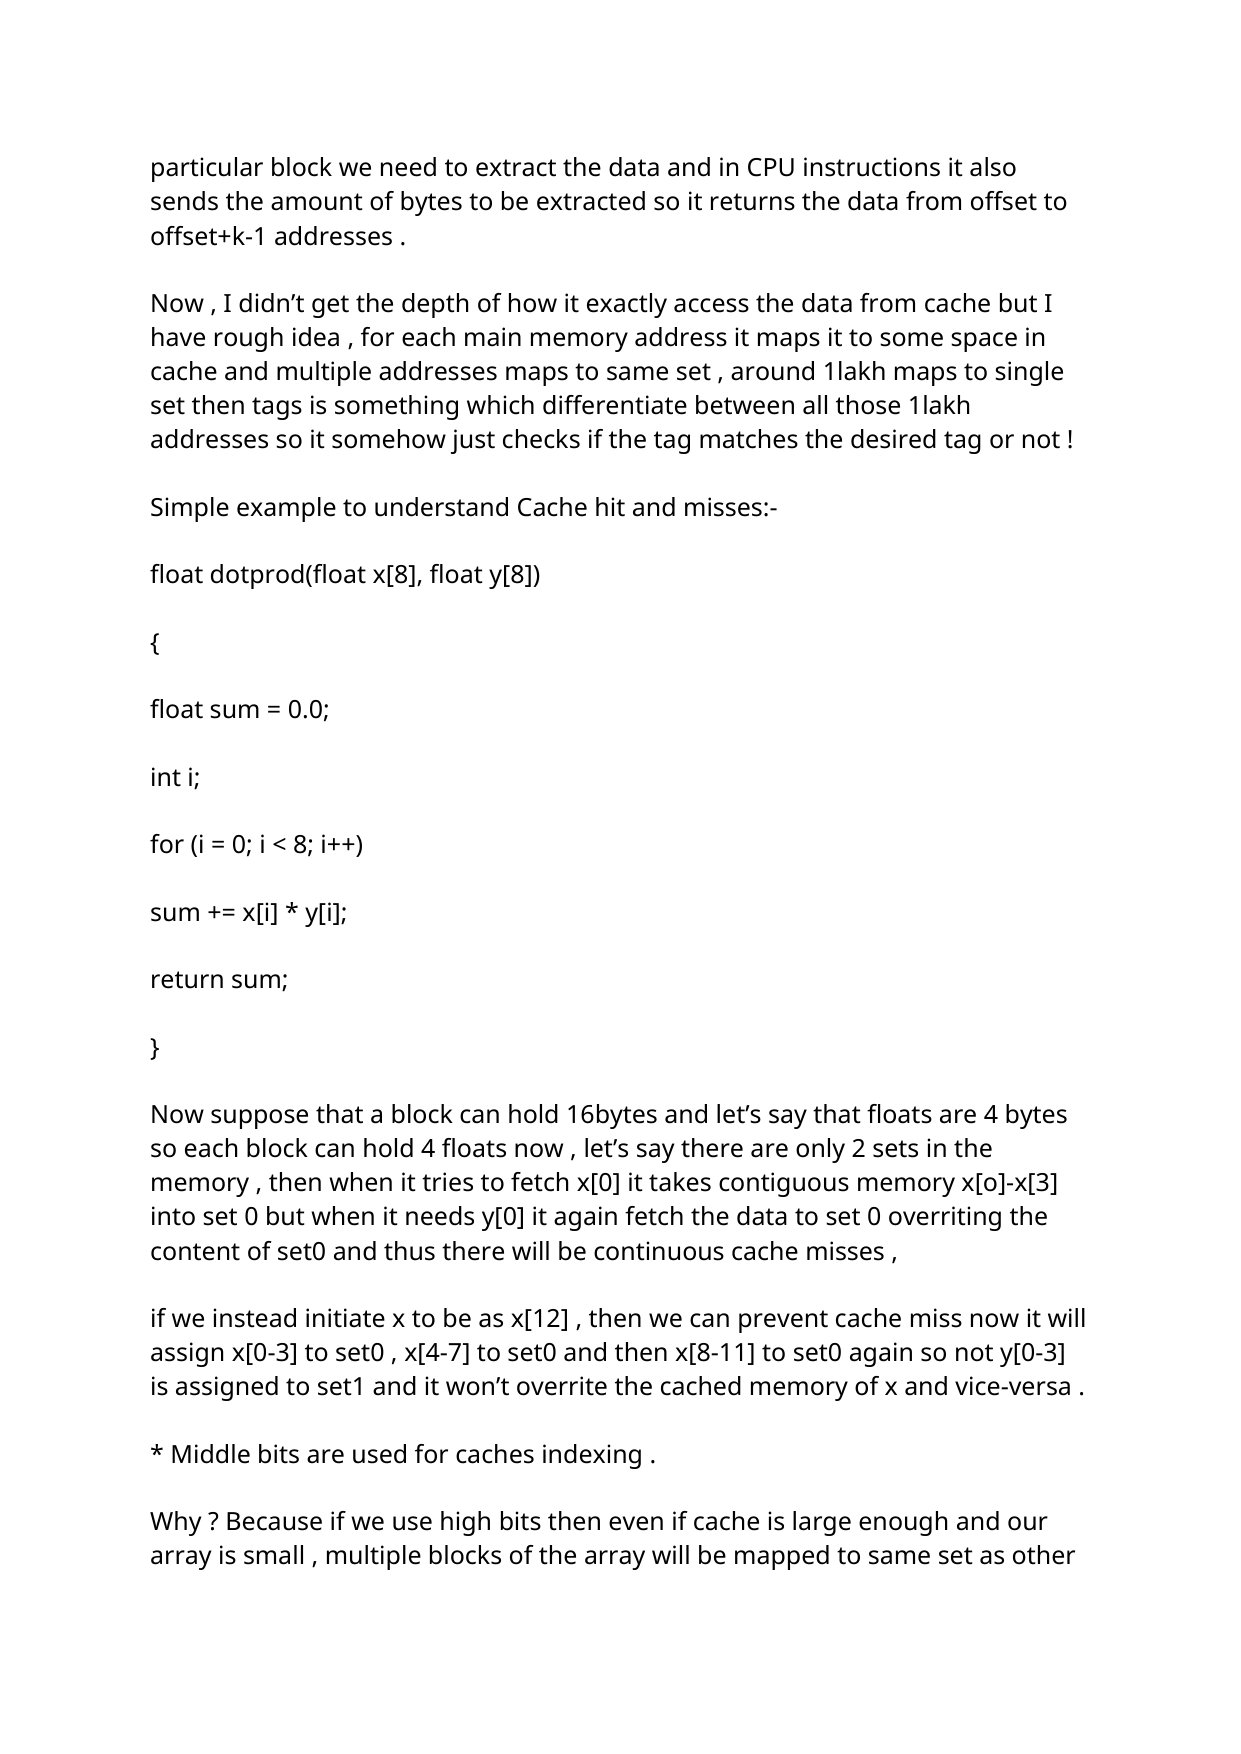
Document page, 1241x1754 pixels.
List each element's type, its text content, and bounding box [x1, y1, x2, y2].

text if we instead initiate x to be as x[12] , then we can prevent cache miss now it will assign x[0-3] to set0 , x[4-7] to set0 and then x[8-11] to set0 again so not y[0-3] is assigned to set1 and it won’t overrite the cached memory of x and vice-versa . [150, 1301, 1090, 1403]
text Simple example to understand Cache hit and misses:- [150, 489, 1090, 523]
text Now suppose that a block can hold 16bytes and let’s say that floats are 4 bytes so each block can hold 4 floats now , let’s say there are only 2 sets in the memory , then when it tries to fetch x[0] it takes contiguous memory x[o]-x[3] into set 0 but when it needs y[0] it again fetch the data to set 0 overriting the content of set0 and thus there will be continuous cache misses , [150, 1097, 1090, 1267]
text return sum; [150, 962, 1090, 996]
text for (i = 0; i < 8; i++) [150, 827, 1090, 861]
text * Middle bits are used for caches indexing . [150, 1436, 1090, 1470]
text Why ? Because if we use high bits then even if cache is large enough and our array is small , multiple blocks of the array will be mapped to same set as other [150, 1504, 1090, 1572]
text particular block we need to extract the data and in CPU instructions it also sends the amount of bytes to be extracted so it returns the data from offset to offset+k-1 addresses . [150, 150, 1090, 252]
text float dotprod(float x[8], float y[8]) [150, 557, 1090, 591]
text Now , I didn’t get the depth of how it exactly access the data from cache but I have rough idea , for each main memory address it maps it to some space in cache and multiple addresses maps to same set , around 1lakh maps to single set then tags is something which differentiate between all those 1lakh addresses so it somehow just checks if the tag matches the desired tag or not ! [150, 286, 1090, 456]
text int i; [150, 759, 1090, 793]
text float sum = 0.0; [150, 692, 1090, 726]
text } [150, 1029, 1090, 1063]
text { [150, 624, 1090, 658]
text sum += x[i] * y[i]; [150, 894, 1090, 928]
